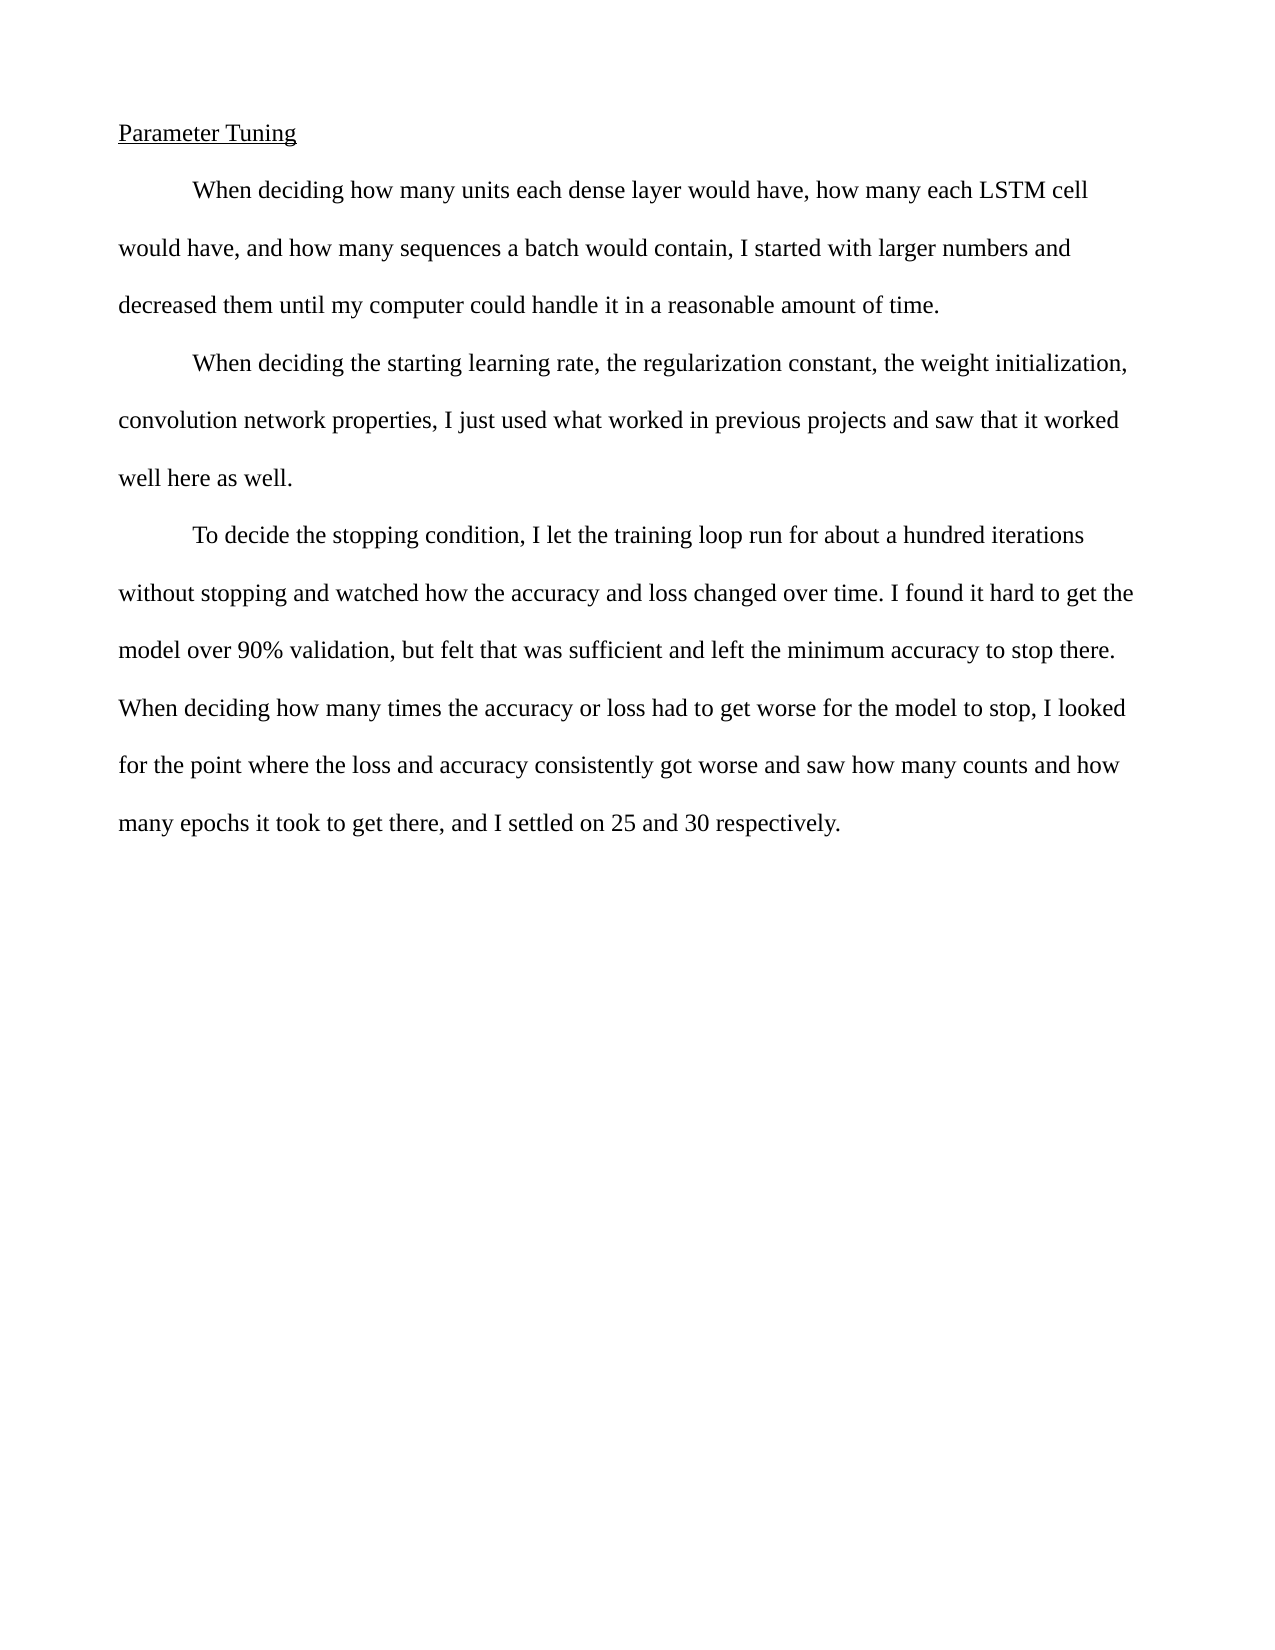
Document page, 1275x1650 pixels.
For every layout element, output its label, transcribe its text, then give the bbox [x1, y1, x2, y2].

text When deciding the starting learning rate, the regularization constant, the weight initialization, convolution network properties, I just used what worked in previous projects and saw that it worked well here as well. [118, 348, 1157, 492]
text To decide the stopping condition, I let the training loop run for about a hundred iterations without stopping and watched how the accuracy and loss changed over time. I found it hard to get the model over 90% validation, but felt that was sufficient and left the minimum accuracy to stop there. When deciding how many times the accuracy or loss had to get worse for the model to stop, I looked for the point where the loss and accuracy consistently got worse and saw how many counts and how many epochs it took to get there, and I settled on 25 and 30 respectively. [118, 521, 1157, 837]
text When deciding how many units each dense layer would have, how many each LSTM cell would have, and how many sequences a batch would contain, I started with larger numbers and decreased them until my computer could handle it in a reasonable amount of time. [118, 176, 1157, 319]
text Parameter Tuning [118, 118, 1157, 147]
